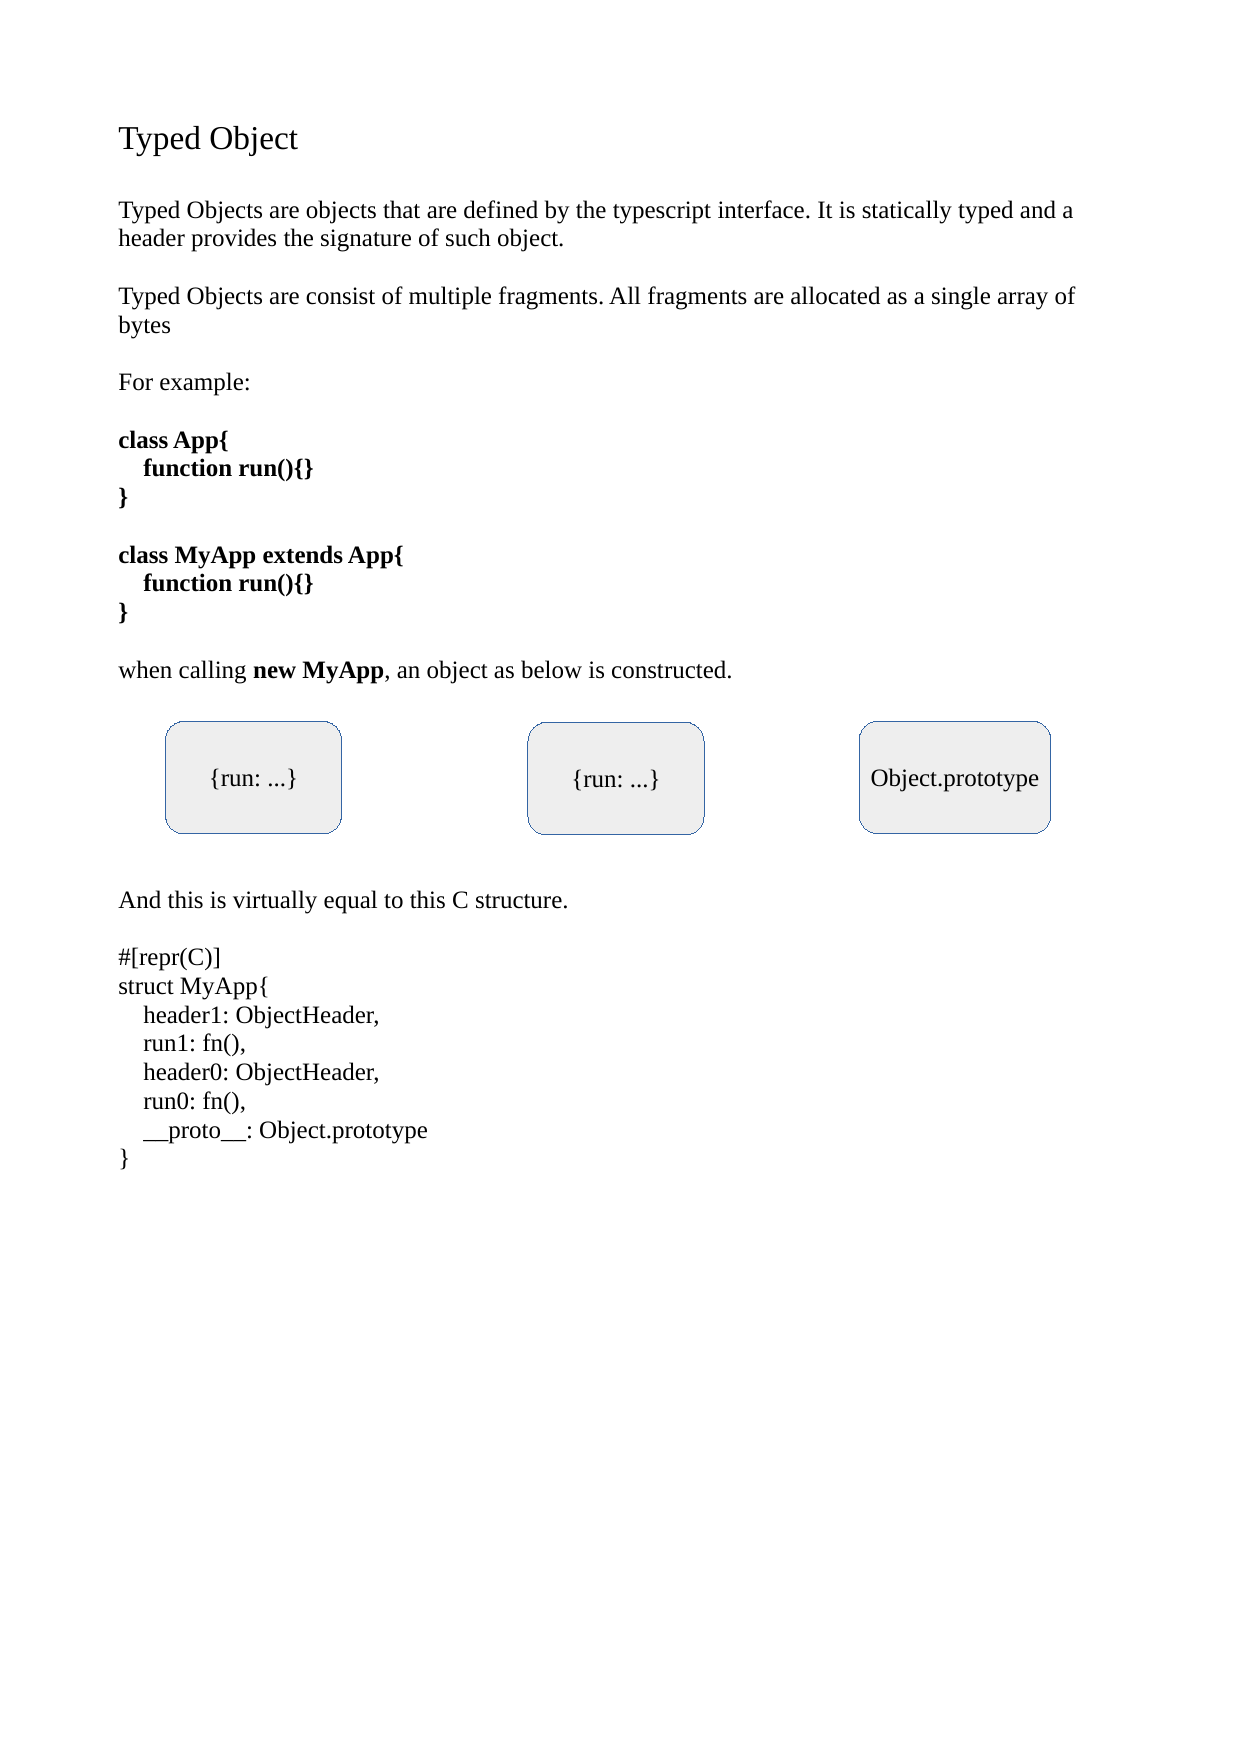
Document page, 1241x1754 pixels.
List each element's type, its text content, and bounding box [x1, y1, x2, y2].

text And this is virtually equal to this C structure. [118, 885, 1122, 913]
text } [118, 482, 1122, 511]
text function run(){} [118, 568, 1122, 597]
text header0: ObjectHeader, [118, 1057, 1122, 1086]
text run1: fn(), [118, 1028, 1122, 1057]
text } [118, 1143, 1122, 1172]
text class MyApp extends App{ [118, 540, 1122, 568]
text #[repr(C)] [118, 942, 1122, 971]
text Typed Objects are objects that are defined by the typescript interface. It is statically typed and a header provides the signature of such object. [118, 195, 1122, 252]
text Typed Objects are consist of multiple fragments. All fragments are allocated as a single array of bytes [118, 281, 1122, 338]
text Typed Object [118, 118, 1122, 156]
text __proto__: Object.prototype [118, 1115, 1122, 1143]
text struct MyApp{ [118, 971, 1122, 1000]
text header1: ObjectHeader, [118, 1000, 1122, 1028]
text run0: fn(), [118, 1086, 1122, 1115]
text function run(){} [118, 453, 1122, 482]
text when calling new MyApp, an object as below is constructed. [118, 655, 1122, 683]
text For example: [118, 367, 1122, 396]
text class App{ [118, 425, 1122, 453]
text } [118, 597, 1122, 626]
